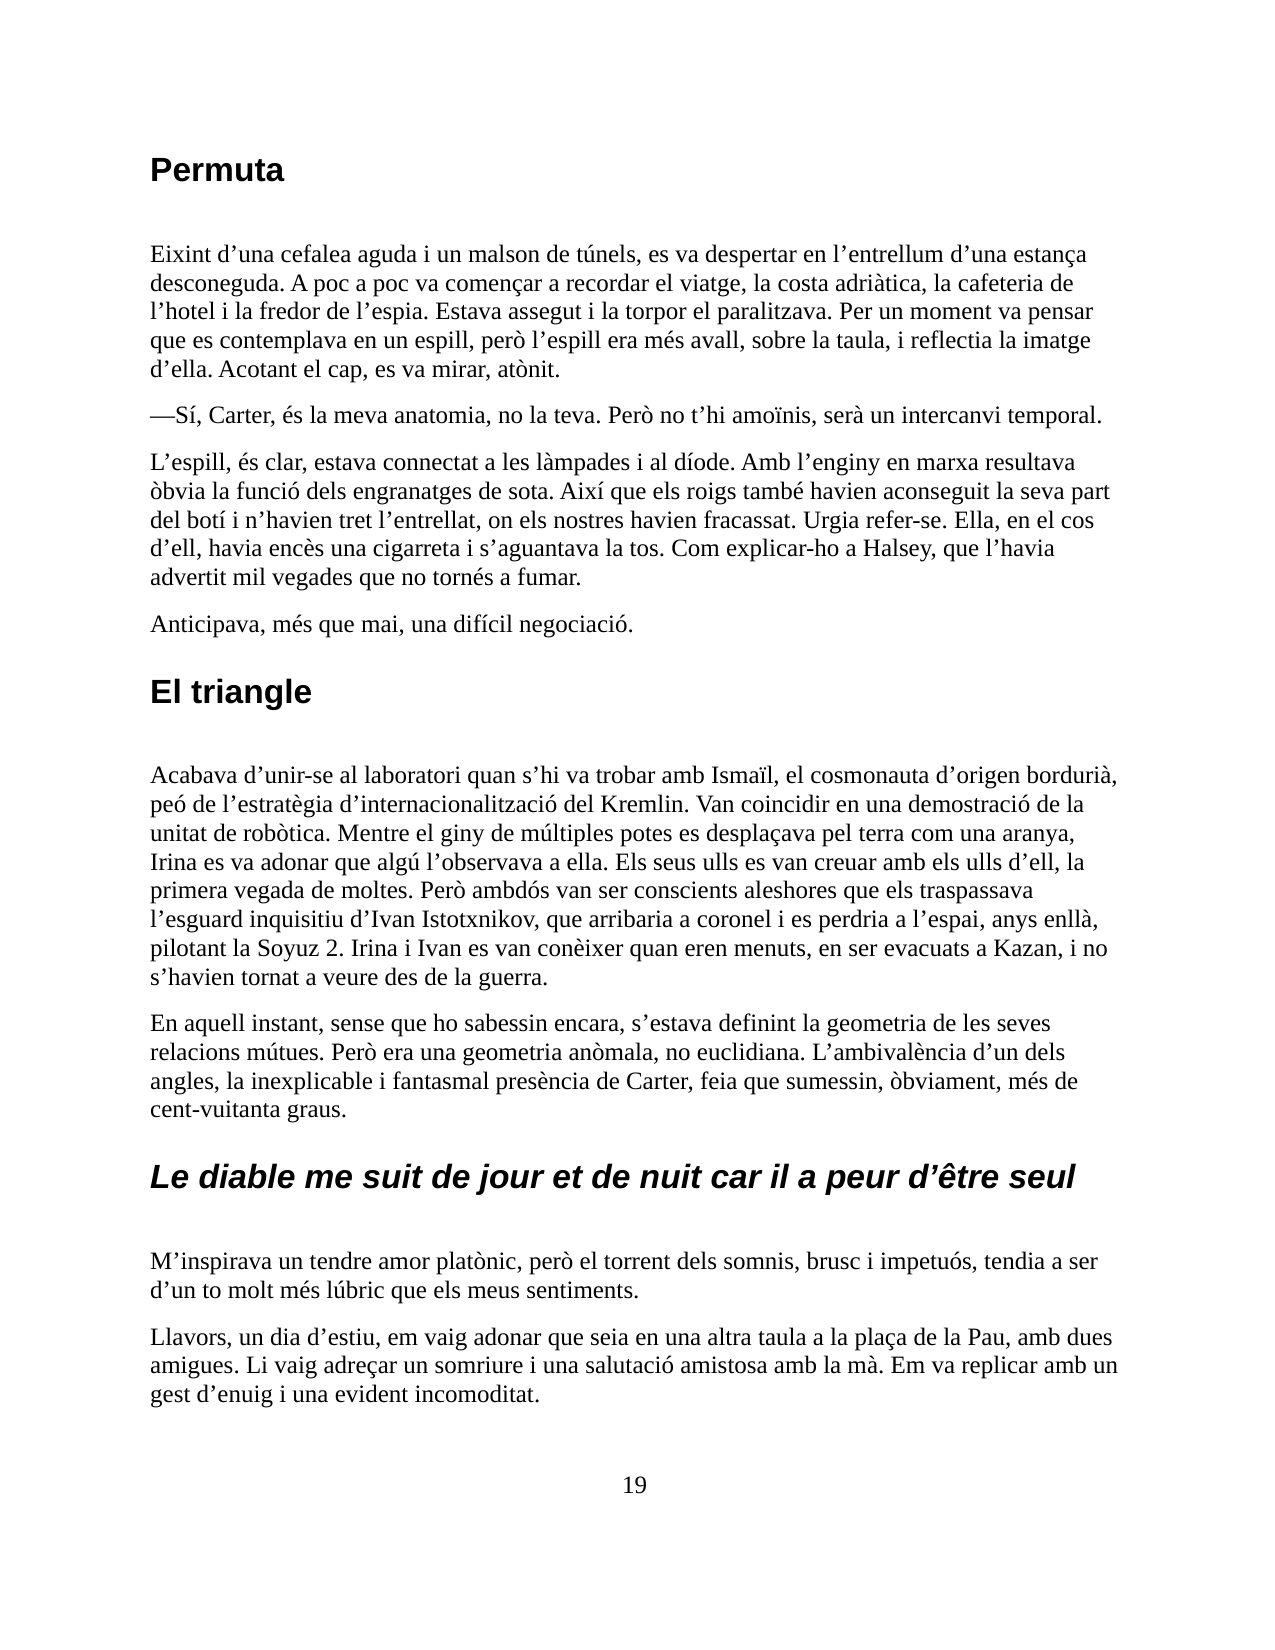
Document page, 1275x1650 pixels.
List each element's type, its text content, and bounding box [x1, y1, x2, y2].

text En aquell instant, sense que ho sabessin encara, s’estava definint la geometria de les seves relacions mútues. Però era una geometria anòmala, no euclidiana. L’ambivalència d’un dels angles, la inexplicable i fantasmal presència de Carter, feia que sumessin, òbviament, més de cent-vuitanta graus. [150, 1008, 1125, 1123]
subtitle Permuta [150, 150, 1125, 189]
subtitle Le diable me suit de jour et de nuit car il a peur d’être seul [150, 1157, 1125, 1196]
text Llavors, un dia d’estiu, em vaig adonar que seia en una altra taula a la plaça de la Pau, amb dues amigues. Li vaig adreçar un somriure i una salutació amistosa amb la mà. Em va replicar amb un gest d’enuig i una evident incomoditat. [150, 1322, 1125, 1408]
text —Sí, Carter, és la meva anatomia, no la teva. Però no t’hi amoïnis, serà un intercanvi temporal. [150, 401, 1125, 429]
text M’inspirava un tendre amor platònic, però el torrent dels somnis, brusc i impetuós, tendia a ser d’un to molt més lúbric que els meus sentiments. [150, 1246, 1125, 1304]
subtitle El triangle [150, 672, 1125, 710]
text Eixint d’una cefalea aguda i un malson de túnels, es va despertar en l’entrellum d’una estança desconeguda. A poc a poc va començar a recordar el viatge, la costa adriàtica, la cafeteria de l’hotel i la fredor de l’espia. Estava assegut i la torpor el paralitzava. Per un moment va pensar que es contemplava en un espill, però l’espill era més avall, sobre la taula, i reflectia la imatge d’ella. Acotant el cap, es va mirar, atònit. [150, 239, 1125, 383]
text Anticipava, més que mai, una difícil negociació. [150, 609, 1125, 638]
text L’espill, és clar, estava connectat a les làmpades i al díode. Amb l’enginy en marxa resultava òbvia la funció dels engranatges de sota. Així que els roigs també havien aconseguit la seva part del botí i n’havien tret l’entrellat, on els nostres havien fracassat. Urgia refer-se. Ella, en el cos d’ell, havia encès una cigarreta i s’aguantava la tos. Com explicar-ho a Halsey, que l’havia advertit mil vegades que no tornés a fumar. [150, 447, 1125, 591]
text Acabava d’unir-se al laboratori quan s’hi va trobar amb Ismaïl, el cosmonauta d’origen bordurià, peó de l’estratègia d’internacionalització del Kremlin. Van coincidir en una demostració de la unitat de robòtica. Mentre el giny de múltiples potes es desplaçava pel terra com una aranya, Irina es va adonar que algú l’observava a ella. Els seus ulls es van creuar amb els ulls d’ell, la primera vegada de moltes. Però ambdós van ser conscients aleshores que els traspassava l’esguard inquisitiu d’Ivan Istotxnikov, que arribaria a coronel i es perdria a l’espai, anys enllà, pilotant la Soyuz 2. Irina i Ivan es van conèixer quan eren menuts, en ser evacuats a Kazan, i no s’havien tornat a veure des de la guerra. [150, 760, 1125, 990]
